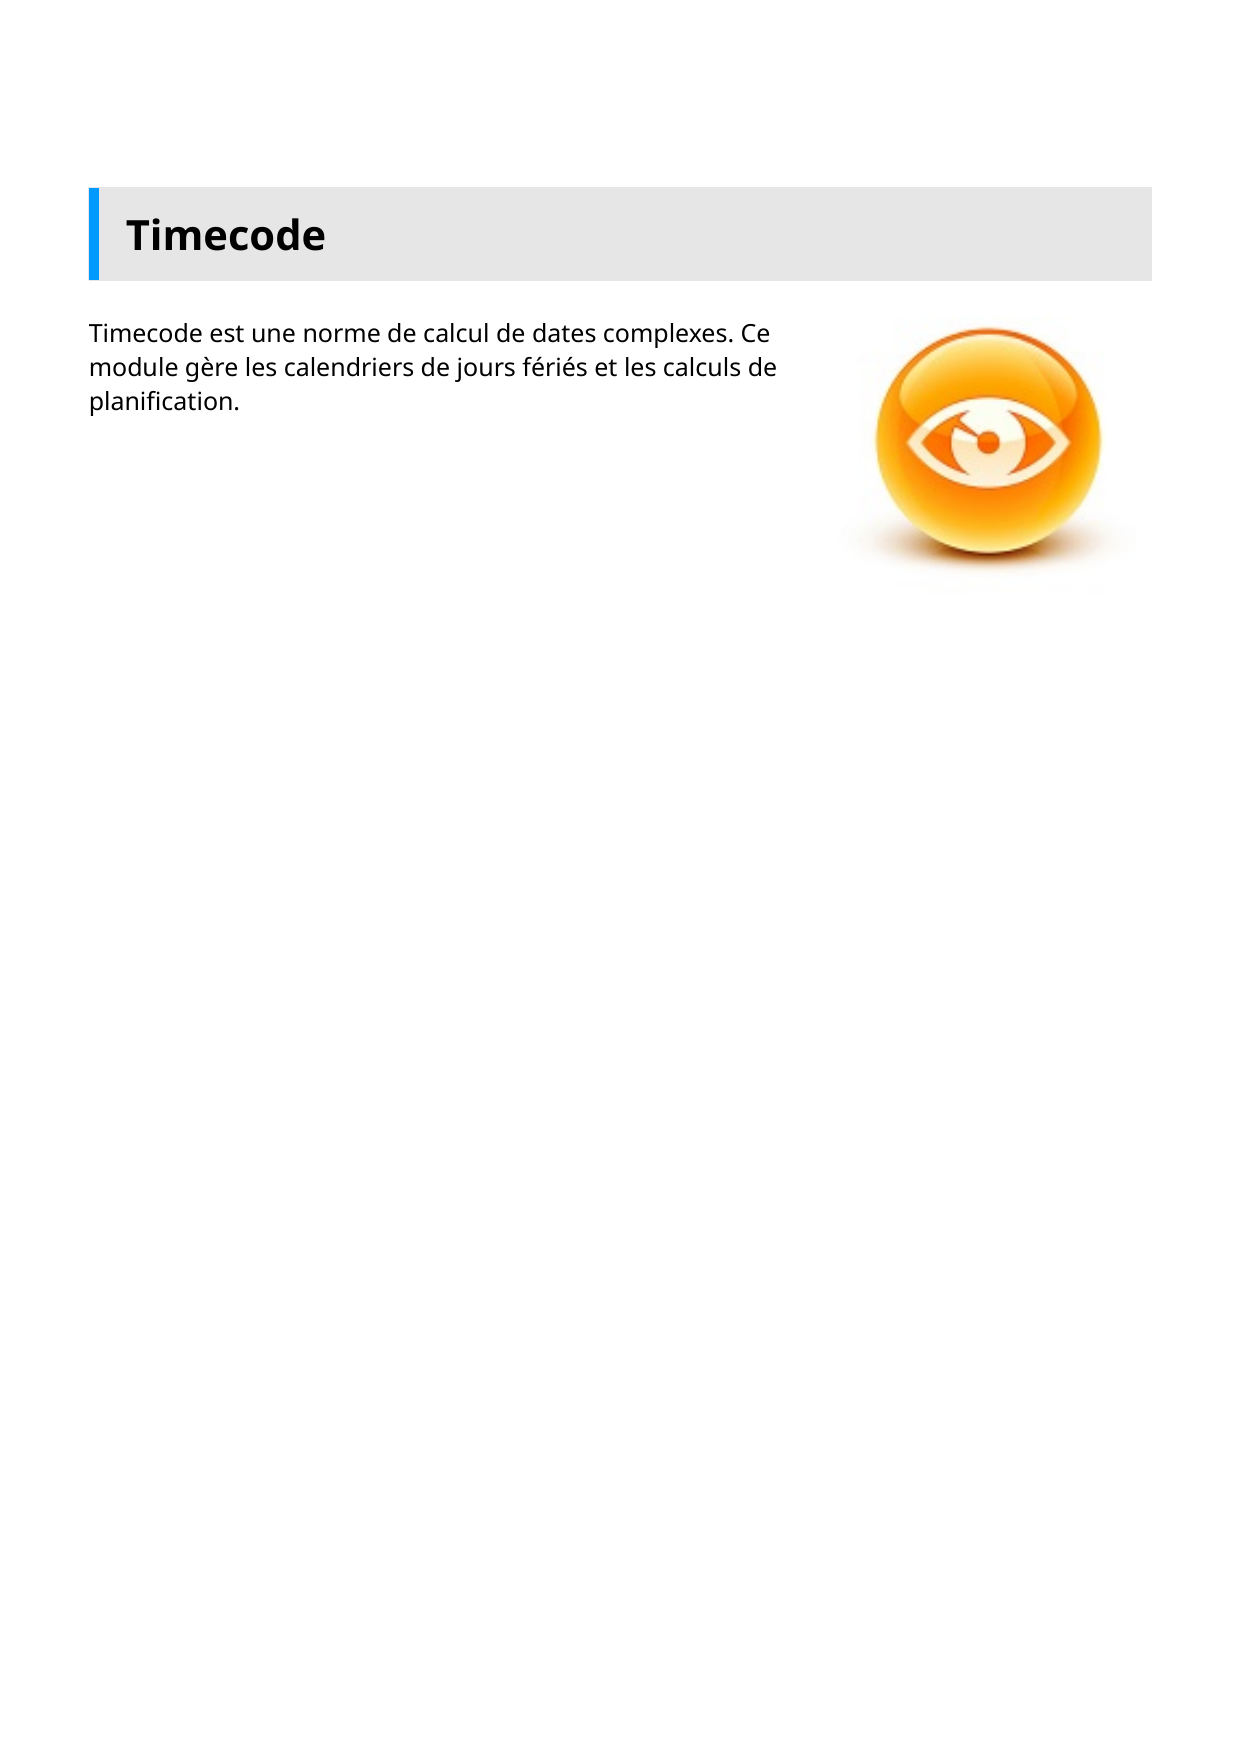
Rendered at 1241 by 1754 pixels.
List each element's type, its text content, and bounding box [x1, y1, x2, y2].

text Timecode est une norme de calcul de dates complexes. Ce module gère les calendriers de jours fériés et les calculs de planification. [88, 315, 826, 417]
picture [826, 283, 1152, 608]
subtitle Timecode [99, 189, 1151, 280]
